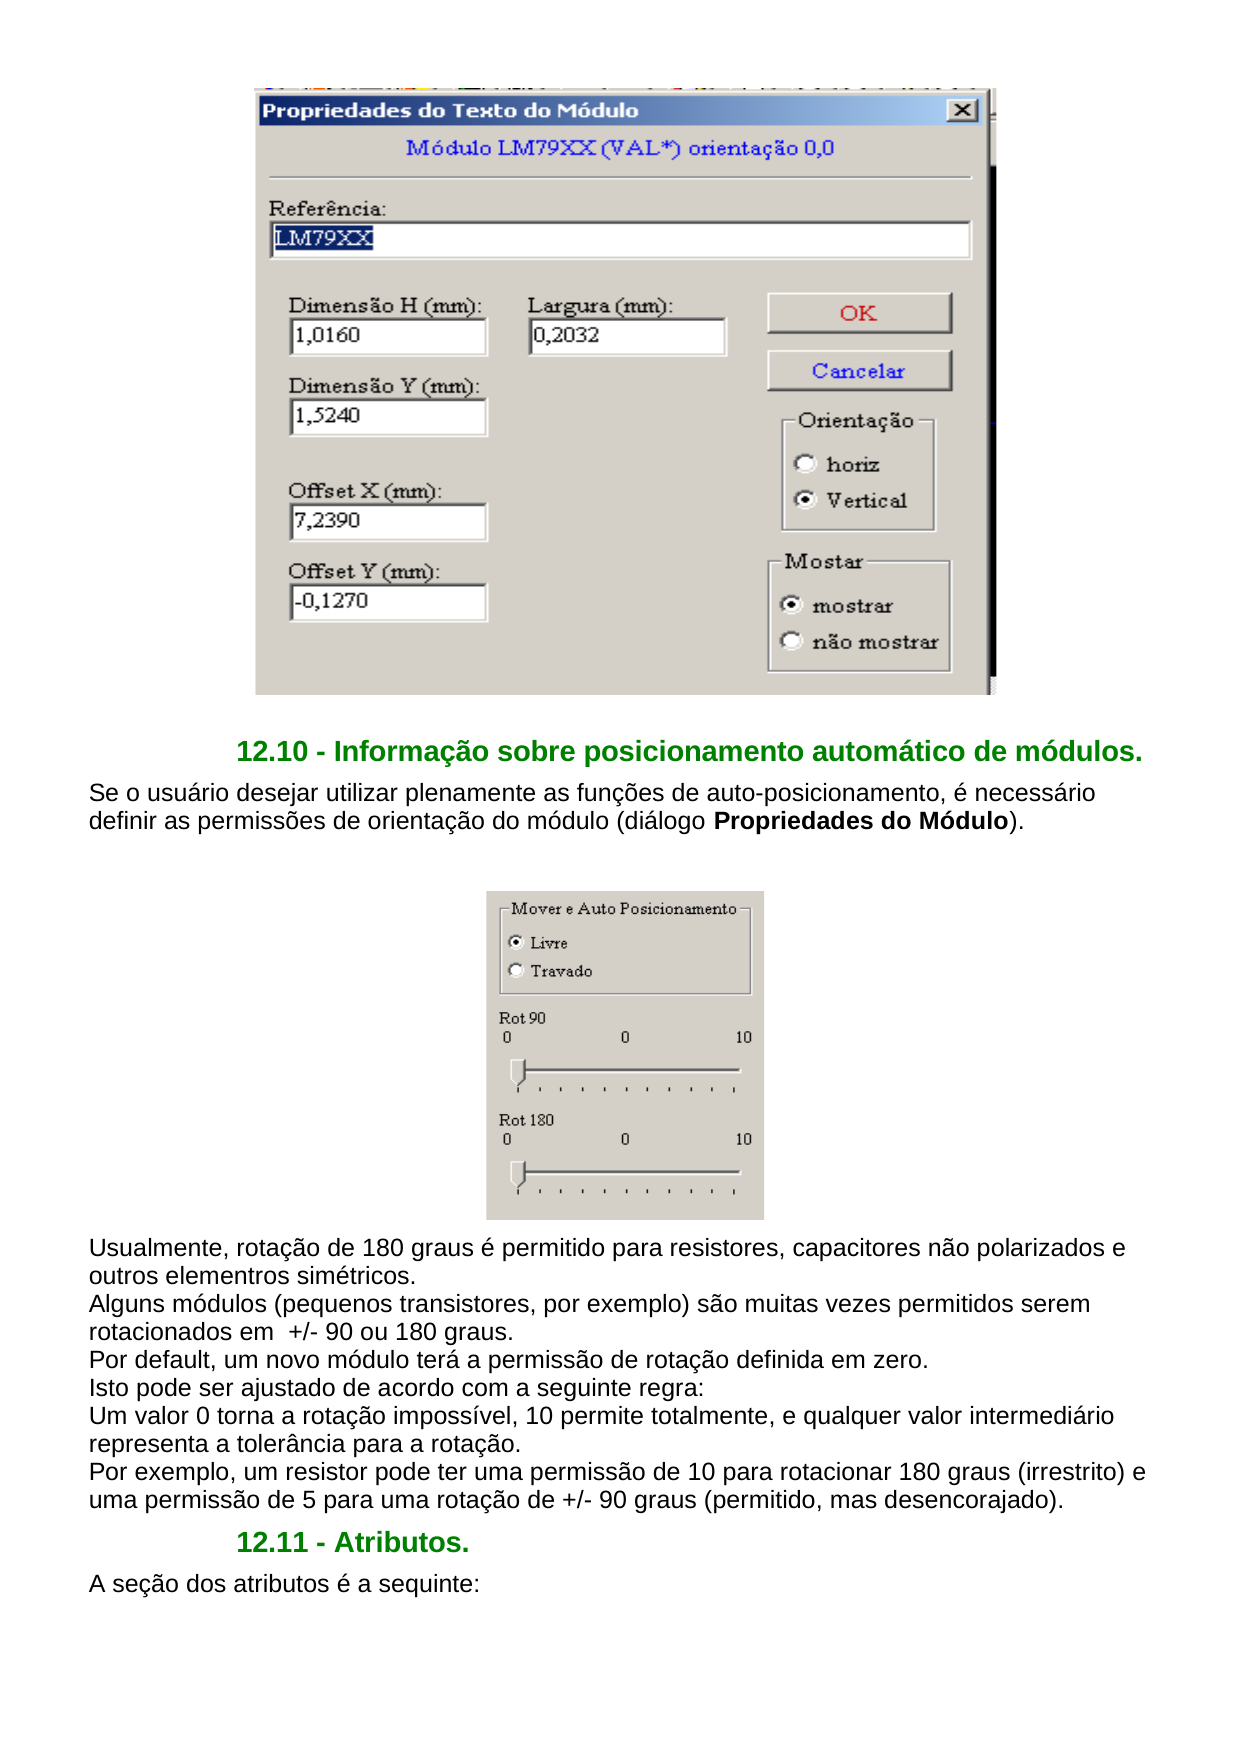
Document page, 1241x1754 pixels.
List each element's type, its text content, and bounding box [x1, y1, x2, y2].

text Por default, um novo módulo terá a permissão de rotação definida em zero. [88, 1346, 1162, 1374]
text Se o usuário desejar utilizar plenamente as funções de auto-posicionamento, é necessário definir as permissões de orientação do módulo (diálogo Propriedades do Módulo). [88, 779, 1162, 835]
text Alguns módulos (pequenos transistores, por exemplo) são muitas vezes permitidos serem rotacionados em +/- 90 ou 180 graus. [88, 1290, 1162, 1346]
text Um valor 0 torna a rotação impossível, 10 permite totalmente, e qualquer valor intermediário representa a tolerância para a rotação. [88, 1402, 1162, 1458]
text A seção dos atributos é a sequinte: [88, 1570, 1162, 1598]
text Por exemplo, um resistor pode ter uma permissão de 10 para rotacionar 180 graus (irrestrito) e uma permissão de 5 para uma rotação de +/- 90 graus (permitido, mas desencorajado). [88, 1458, 1162, 1514]
text Usualmente, rotação de 180 graus é permitido para resistores, capacitores não polarizados e outros elementros simétricos. [88, 1234, 1162, 1290]
subtitle Atributos. [162, 1526, 1162, 1558]
picture [486, 891, 765, 1220]
text Isto pode ser ajustado de acordo com a seguinte regra: [88, 1374, 1162, 1402]
picture [254, 88, 997, 695]
subtitle Informação sobre posicionamento automático de módulos. [162, 735, 1162, 767]
